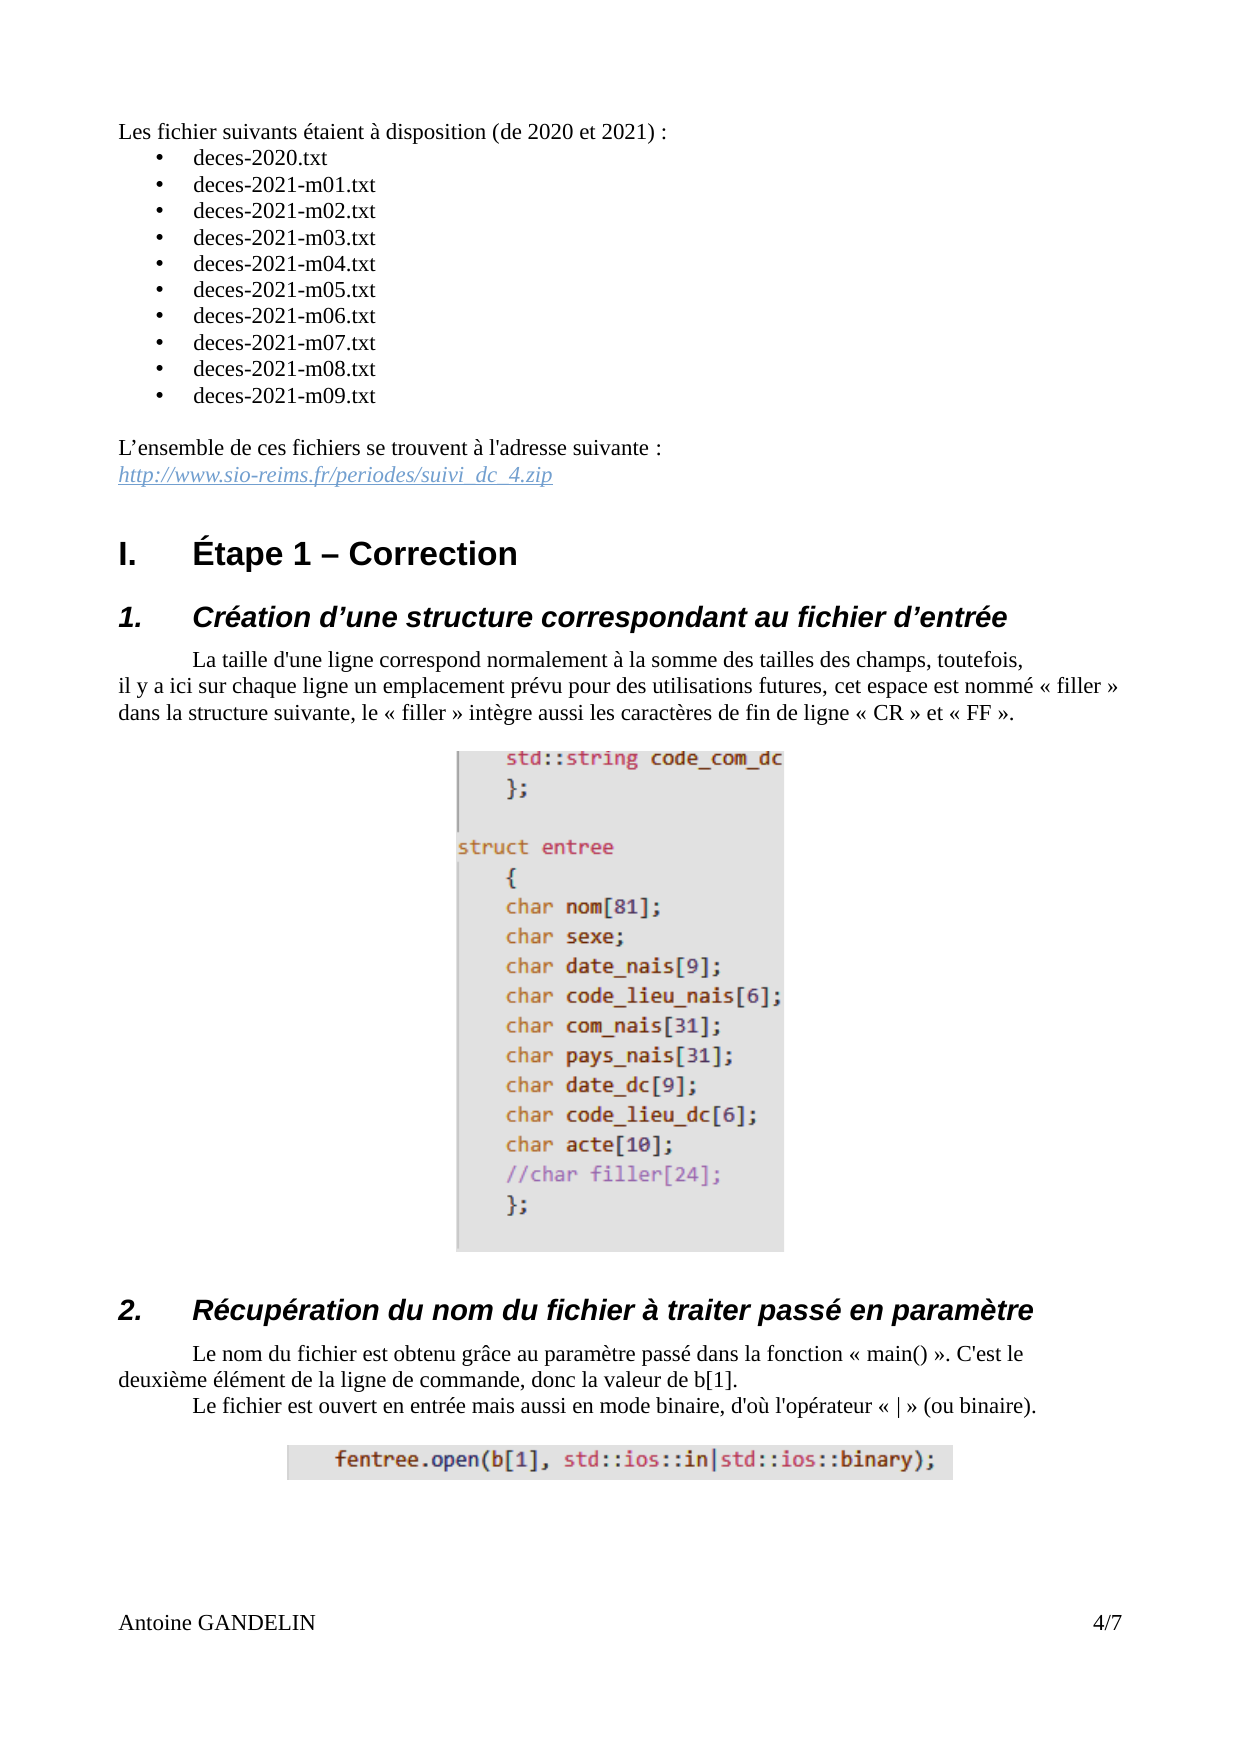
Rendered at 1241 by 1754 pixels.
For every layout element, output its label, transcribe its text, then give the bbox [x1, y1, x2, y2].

text La taille d'une ligne correspond normalement à la somme des tailles des champs, toutefois, [118, 646, 1122, 673]
list deces-2021-m04.txt [156, 250, 1122, 276]
list deces-2021-m06.txt [156, 303, 1122, 329]
text Le fichier est ouvert en entrée mais aussi en mode binaire, d'où l'opérateur « | » (ou binaire). [118, 1392, 1122, 1419]
subtitle Étape 1 – Correction [118, 534, 1122, 573]
subtitle Création d’une structure correspondant au fichier d’entrée [118, 600, 1122, 634]
text il y a ici sur chaque ligne un emplacement prévu pour des utilisations futures, cet espace est nommé « filler » dans la structure suivante, le « filler » intègre aussi les caractères de fin de ligne « CR » et « FF ». [118, 673, 1122, 725]
text http://www.sio-reims.fr/periodes/suivi_dc_4.zip [118, 461, 1122, 487]
subtitle Récupération du nom du fichier à traiter passé en paramètre [118, 1293, 1122, 1327]
list deces-2021-m07.txt [156, 329, 1122, 355]
list deces-2021-m01.txt [156, 171, 1122, 197]
list deces-2021-m02.txt [156, 197, 1122, 223]
list deces-2021-m08.txt [156, 355, 1122, 382]
text Le nom du fichier est obtenu grâce au paramètre passé dans la fonction « main() ». C'est le [118, 1339, 1122, 1366]
list deces-2021-m09.txt [156, 382, 1122, 408]
picture [456, 751, 785, 1252]
text L’ensemble de ces fichiers se trouvent à l'adresse suivante : [118, 434, 1122, 461]
text Les fichier suivants étaient à disposition (de 2020 et 2021) : [118, 118, 1122, 144]
list deces-2021-m05.txt [156, 276, 1122, 303]
list deces-2021-m03.txt [156, 223, 1122, 250]
text deuxième élément de la ligne de commande, donc la valeur de b[1]. [118, 1366, 1122, 1392]
list deces-2020.txt [156, 144, 1122, 171]
picture [287, 1445, 953, 1480]
